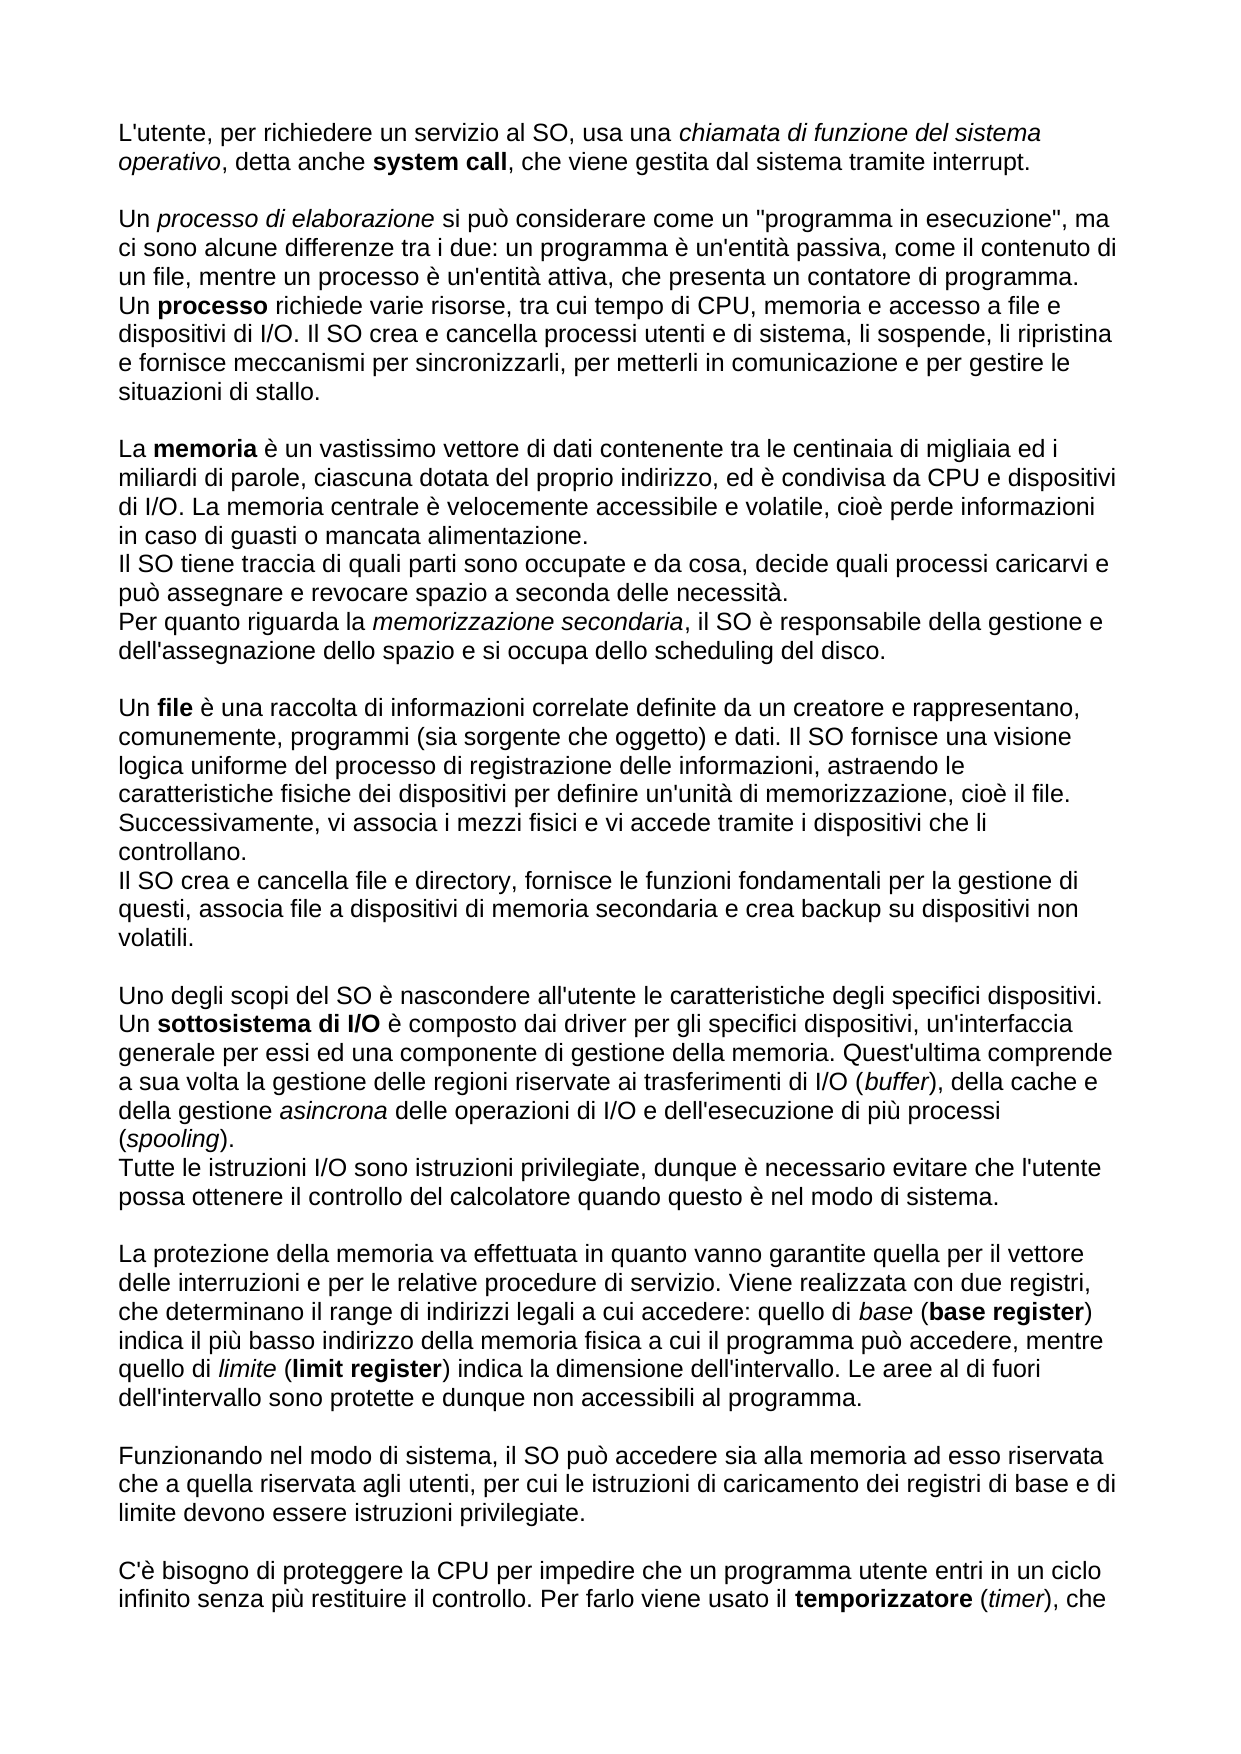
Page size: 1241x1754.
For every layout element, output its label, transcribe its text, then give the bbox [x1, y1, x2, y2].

text Uno degli scopi del SO è nascondere all'utente le caratteristiche degli specifici dispositivi. [118, 981, 1122, 1009]
text Il SO tiene traccia di quali parti sono occupate e da cosa, decide quali processi caricarvi e può assegnare e revocare spazio a seconda delle necessità. [118, 549, 1122, 607]
text Il SO crea e cancella file e directory, fornisce le funzioni fondamentali per la gestione di questi, associa file a dispositivi di memoria secondaria e crea backup su dispositivi non volatili. [118, 866, 1122, 952]
text La protezione della memoria va effettuata in quanto vanno garantite quella per il vettore delle interruzioni e per le relative procedure di servizio. Viene realizzata con due registri, che determinano il range di indirizzi legali a cui accedere: quello di base (base register) indica il più basso indirizzo della memoria fisica a cui il programma può accedere, mentre quello di limite (limit register) indica la dimensione dell'intervallo. Le aree al di fuori dell'intervallo sono protette e dunque non accessibili al programma. [118, 1239, 1122, 1412]
text L'utente, per richiedere un servizio al SO, usa una chiamata di funzione del sistema operativo, detta anche system call, che viene gestita dal sistema tramite interrupt. [118, 118, 1122, 176]
text Un file è una raccolta di informazioni correlate definite da un creatore e rappresentano, comunemente, programmi (sia sorgente che oggetto) e dati. Il SO fornisce una visione logica uniforme del processo di registrazione delle informazioni, astraendo le caratteristiche fisiche dei dispositivi per definire un'unità di memorizzazione, cioè il file. Successivamente, vi associa i mezzi fisici e vi accede tramite i dispositivi che li controllano. [118, 693, 1122, 866]
text Tutte le istruzioni I/O sono istruzioni privilegiate, dunque è necessario evitare che l'utente possa ottenere il controllo del calcolatore quando questo è nel modo di sistema. [118, 1153, 1122, 1211]
text Un processo di elaborazione si può considerare come un "programma in esecuzione", ma ci sono alcune differenze tra i due: un programma è un'entità passiva, come il contenuto di un file, mentre un processo è un'entità attiva, che presenta un contatore di programma. [118, 204, 1122, 291]
text Per quanto riguarda la memorizzazione secondaria, il SO è responsabile della gestione e dell'assegnazione dello spazio e si occupa dello scheduling del disco. [118, 607, 1122, 664]
text La memoria è un vastissimo vettore di dati contenente tra le centinaia di migliaia ed i miliardi di parole, ciascuna dotata del proprio indirizzo, ed è condivisa da CPU e dispositivi di I/O. La memoria centrale è velocemente accessibile e volatile, cioè perde informazioni in caso di guasti o mancata alimentazione. [118, 434, 1122, 549]
text Funzionando nel modo di sistema, il SO può accedere sia alla memoria ad esso riservata che a quella riservata agli utenti, per cui le istruzioni di caricamento dei registri di base e di limite devono essere istruzioni privilegiate. [118, 1441, 1122, 1527]
text C'è bisogno di proteggere la CPU per impedire che un programma utente entri in un ciclo infinito senza più restituire il controllo. Per farlo viene usato il temporizzatore (timer), che [118, 1556, 1122, 1613]
text Un sottosistema di I/O è composto dai driver per gli specifici dispositivi, un'interfaccia generale per essi ed una componente di gestione della memoria. Quest'ultima comprende a sua volta la gestione delle regioni riservate ai trasferimenti di I/O (buffer), della cache e della gestione asincrona delle operazioni di I/O e dell'esecuzione di più processi (spooling). [118, 1009, 1122, 1153]
text Un processo richiede varie risorse, tra cui tempo di CPU, memoria e accesso a file e dispositivi di I/O. Il SO crea e cancella processi utenti e di sistema, li sospende, li ripristina e fornisce meccanismi per sincronizzarli, per metterli in comunicazione e per gestire le situazioni di stallo. [118, 291, 1122, 406]
